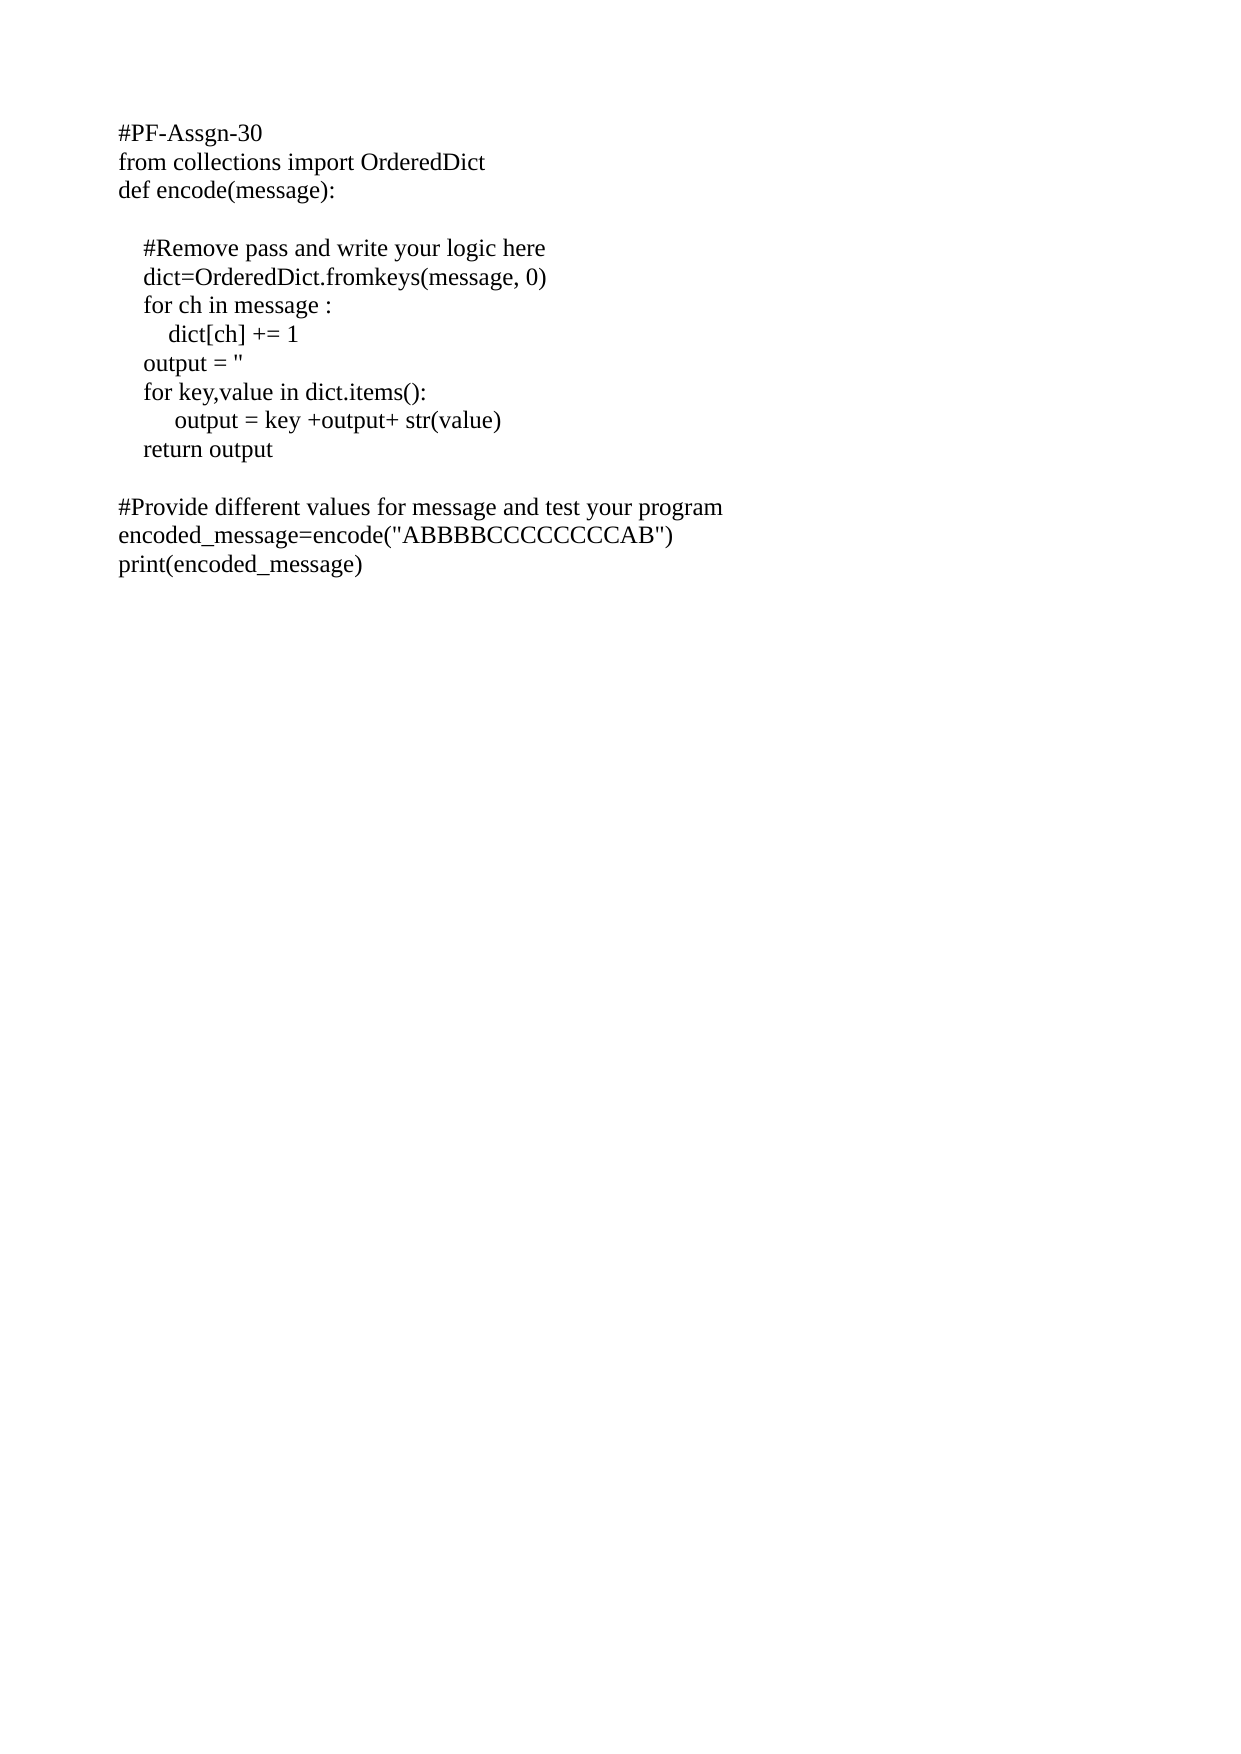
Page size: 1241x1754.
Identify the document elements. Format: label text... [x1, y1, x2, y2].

text for ch in message : [118, 291, 1122, 319]
text for key,value in dict.items(): [118, 377, 1122, 406]
text from collections import OrderedDict [118, 147, 1122, 176]
text dict[ch] += 1 [118, 319, 1122, 348]
text #Provide different values for message and test your program [118, 492, 1122, 521]
text print(encoded_message) [118, 549, 1122, 578]
text output = key +output+ str(value) [118, 406, 1122, 434]
text dict=OrderedDict.fromkeys(message, 0) [118, 262, 1122, 291]
text #Remove pass and write your logic here [118, 233, 1122, 262]
text def encode(message): [118, 176, 1122, 204]
text #PF-Assgn-30 [118, 118, 1122, 147]
text return output [118, 434, 1122, 463]
text encoded_message=encode("ABBBBCCCCCCCCAB") [118, 521, 1122, 549]
text output = '' [118, 348, 1122, 377]
